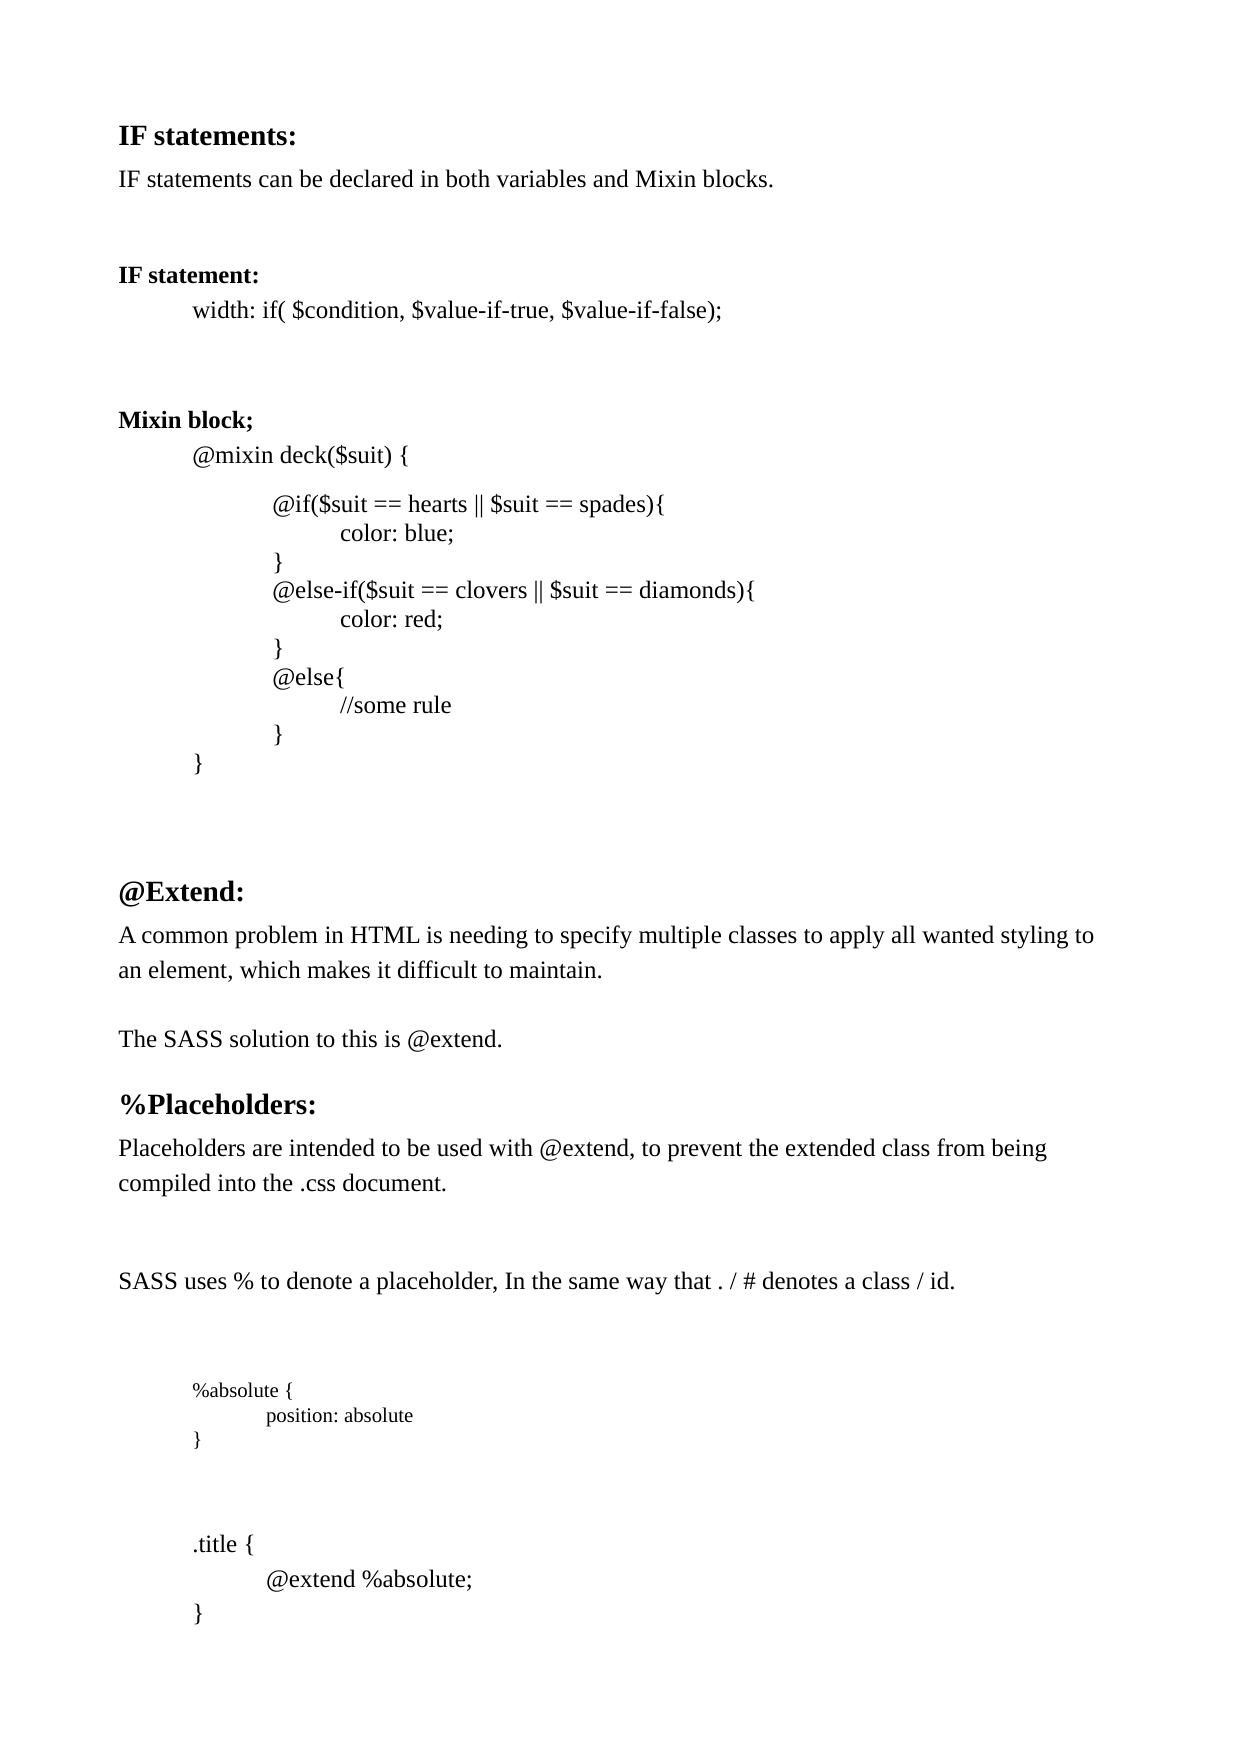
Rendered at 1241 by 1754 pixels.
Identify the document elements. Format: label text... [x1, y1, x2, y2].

text } [192, 748, 1122, 777]
text position: absolute [192, 1402, 1122, 1427]
text //some rule [266, 691, 1122, 719]
subtitle IF statements: [118, 118, 1122, 152]
text IF statements can be declared in both variables and Mixin blocks. [118, 164, 1122, 228]
subtitle @Extend: [118, 874, 1122, 908]
text } [266, 633, 1122, 662]
text .title { @extend %absolute; } [192, 1529, 1122, 1627]
text color: red; [266, 604, 1122, 633]
subtitle IF statement: [118, 260, 1122, 289]
text A common problem in HTML is needing to specify multiple classes to apply all wanted styling to an element, which makes it difficult to maintain. The SASS solution to this is @extend. [118, 920, 1122, 1052]
text @else{ [266, 662, 1122, 691]
text %absolute { [192, 1378, 1122, 1402]
subtitle %Placeholders: [118, 1087, 1122, 1121]
text } [266, 719, 1122, 748]
text color: blue; [266, 518, 1122, 547]
text SASS uses % to denote a placeholder, In the same way that . / # denotes a class / id. [118, 1266, 1122, 1329]
text } [266, 547, 1122, 576]
text } [192, 1427, 1122, 1451]
text @if($suit == hearts || $suit == spades){ [266, 489, 1122, 518]
text @mixin deck($suit) { [192, 440, 1122, 469]
text Placeholders are intended to be used with @extend, to prevent the extended class from being compiled into the .css document. [118, 1133, 1122, 1197]
text width: if( $condition, $value-if-true, $value-if-false); [118, 295, 1122, 324]
text @else-if($suit == clovers || $suit == diamonds){ [266, 576, 1122, 604]
subtitle Mixin block; [118, 405, 1122, 434]
